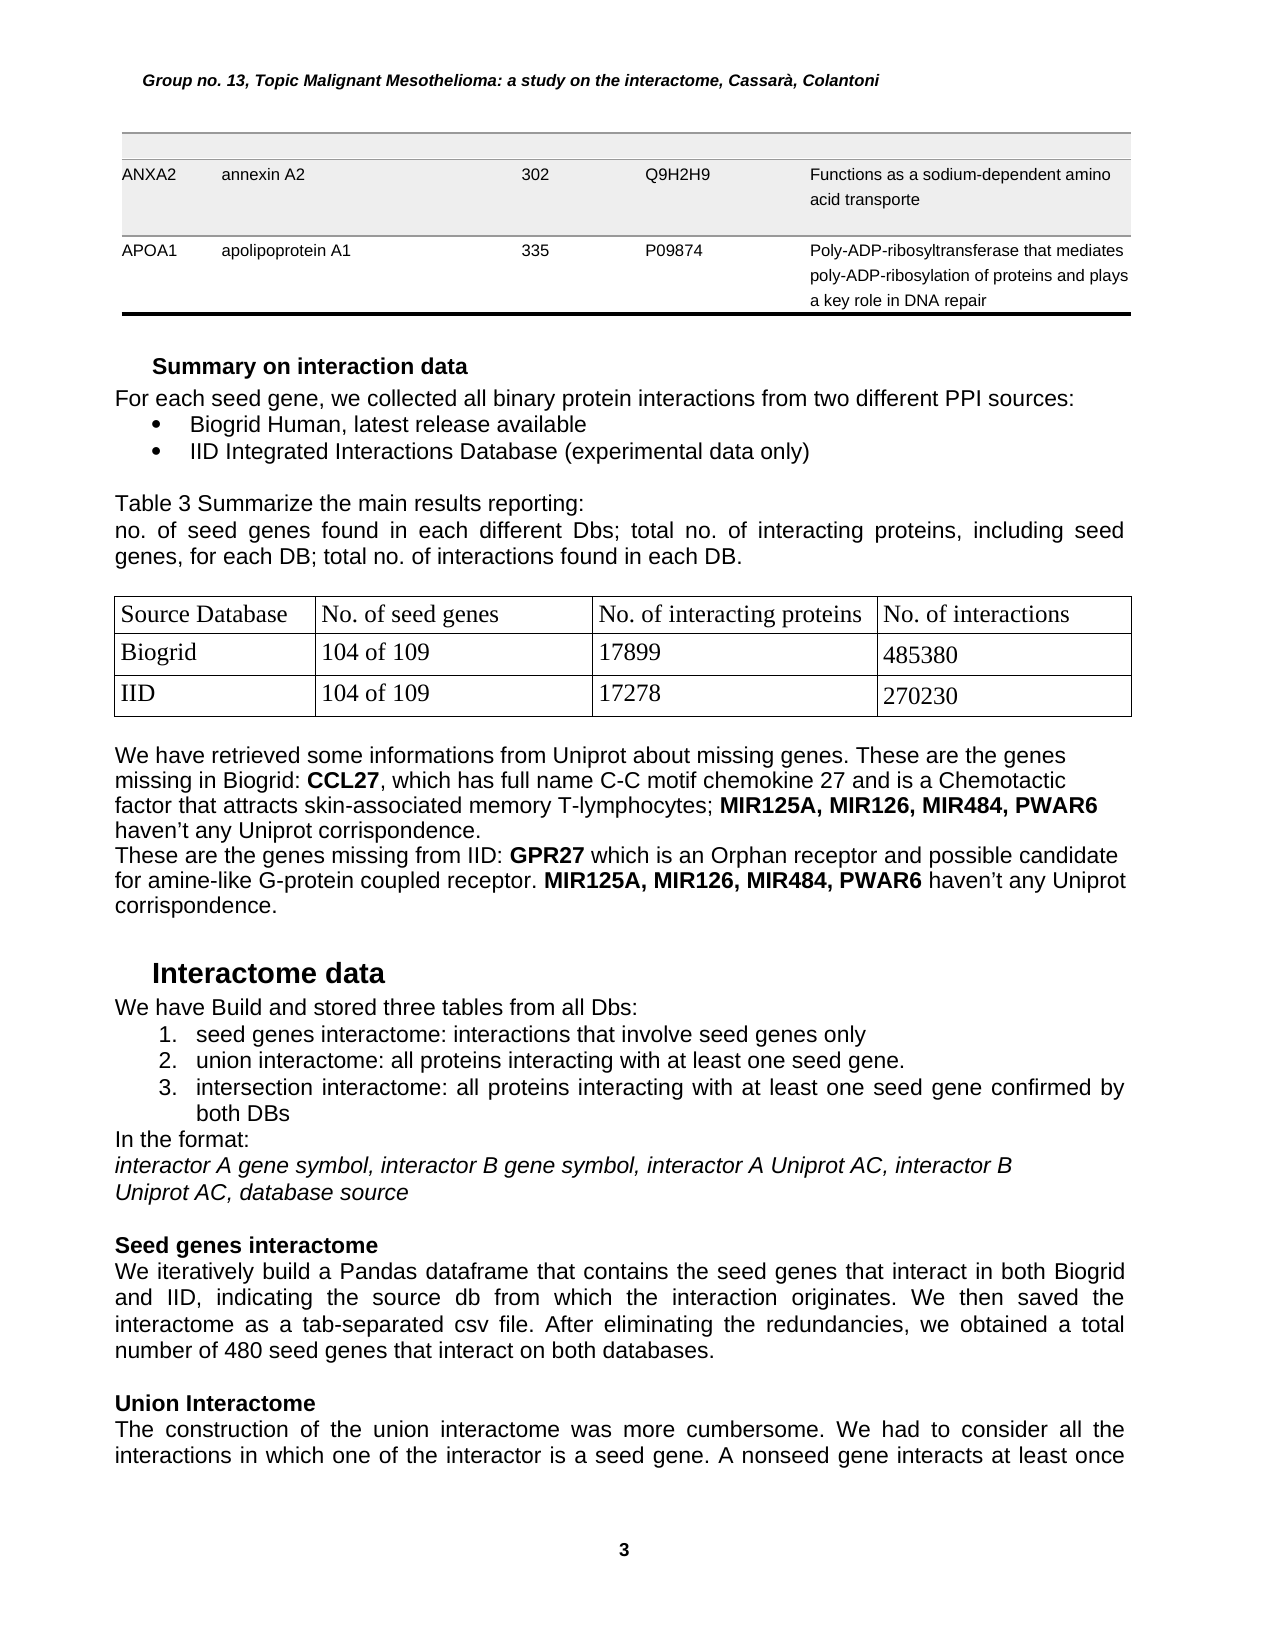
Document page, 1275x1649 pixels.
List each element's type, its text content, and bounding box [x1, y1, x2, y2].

table_header Source Database [115, 597, 315, 633]
text In the format: [114, 1126, 1126, 1152]
text We iteratively build a Pandas dataframe that contains the seed genes that interact in both Biogrid and IID, indicating the source db from which the interaction originates. We then saved the interactome as a tab-separated csv file. After eliminating the redundancies, we obtained a total number of 480 seed genes that interact on both databases. [114, 1258, 1126, 1363]
subtitle Interactome data [152, 956, 1126, 989]
text These are the genes missing from IID: GPR27 which is an Orphan receptor and possible candidate for amine-like G-protein coupled receptor. MIR125A, MIR126, MIR484, PWAR6 haven’t any Uniprot corrispondence. [114, 843, 1126, 918]
table_cell [122, 134, 221, 158]
list seed genes interactome: interactions that involve seed genes only [158, 1021, 1126, 1047]
table_cell Q9H2H9 [645, 160, 810, 235]
text interactor A gene symbol, interactor B gene symbol, interactor A Uniprot AC, interactor B [114, 1152, 1126, 1179]
text Summary on interaction data [152, 353, 1126, 380]
table_cell 104 of 109 [316, 634, 592, 674]
table_cell [521, 134, 645, 158]
table_cell apolipoprotein A1 [221, 237, 521, 312]
list intersection interactome: all proteins interacting with at least one seed gene confirmed by both DBs [158, 1073, 1126, 1126]
table_cell P09874 [645, 237, 810, 312]
table_cell Functions as a sodium-dependent amino acid transporte [810, 160, 1131, 235]
list union interactome: all proteins interacting with at least one seed gene. [158, 1047, 1126, 1073]
text Seed genes interactome [114, 1232, 1126, 1258]
text Uniprot AC, database source [114, 1179, 1126, 1205]
text For each seed gene, we collected all binary protein interactions from two different PPI sources: [114, 385, 1126, 411]
table_cell 17278 [593, 676, 877, 716]
table_cell IID [115, 676, 315, 716]
text We have retrieved some informations from Uniprot about missing genes. These are the genes missing in Biogrid: CCL27, which has full name C-C motif chemokine 27 and is a Chemotactic factor that attracts skin-associated memory T-lymphocytes; MIR125A, MIR126, MIR484, PWAR6 haven’t any Uniprot corrispondence. [114, 743, 1126, 843]
table_cell 302 [521, 160, 645, 235]
table_cell 270230 [878, 676, 1131, 716]
table_header No. of interacting proteins [593, 597, 877, 633]
table_cell 104 of 109 [316, 676, 592, 716]
table_cell [221, 134, 521, 158]
table_cell Poly-ADP-ribosyltransferase that mediates poly-ADP-ribosylation of proteins and plays a key role in DNA repair [810, 237, 1131, 312]
text We have Build and stored three tables from all Dbs: [114, 994, 1126, 1021]
table_cell [645, 134, 810, 158]
text no. of seed genes found in each different Dbs; total no. of interacting proteins, including seed genes, for each DB; total no. of interactions found in each DB. [114, 517, 1126, 569]
table_cell 335 [521, 237, 645, 312]
list IID Integrated Interactions Database (experimental data only) [152, 438, 1126, 464]
text Union Interactome [114, 1390, 1126, 1416]
table_cell ANXA2 [122, 160, 221, 235]
table_cell annexin A2 [221, 160, 521, 235]
text The construction of the union interactome was more cumbersome. We had to consider all the interactions in which one of the interactor is a seed gene. A nonseed gene interacts at least once [114, 1416, 1126, 1469]
list Biogrid Human, latest release available [152, 411, 1126, 438]
table_cell Biogrid [115, 634, 315, 674]
table_cell 17899 [593, 634, 877, 674]
text Table 3 Summarize the main results reporting: [114, 490, 1126, 517]
table_cell [810, 134, 1131, 158]
table_header No. of interactions [878, 597, 1131, 633]
table_header No. of seed genes [316, 597, 592, 633]
table_cell APOA1 [122, 237, 221, 312]
table_cell 485380 [878, 634, 1131, 674]
